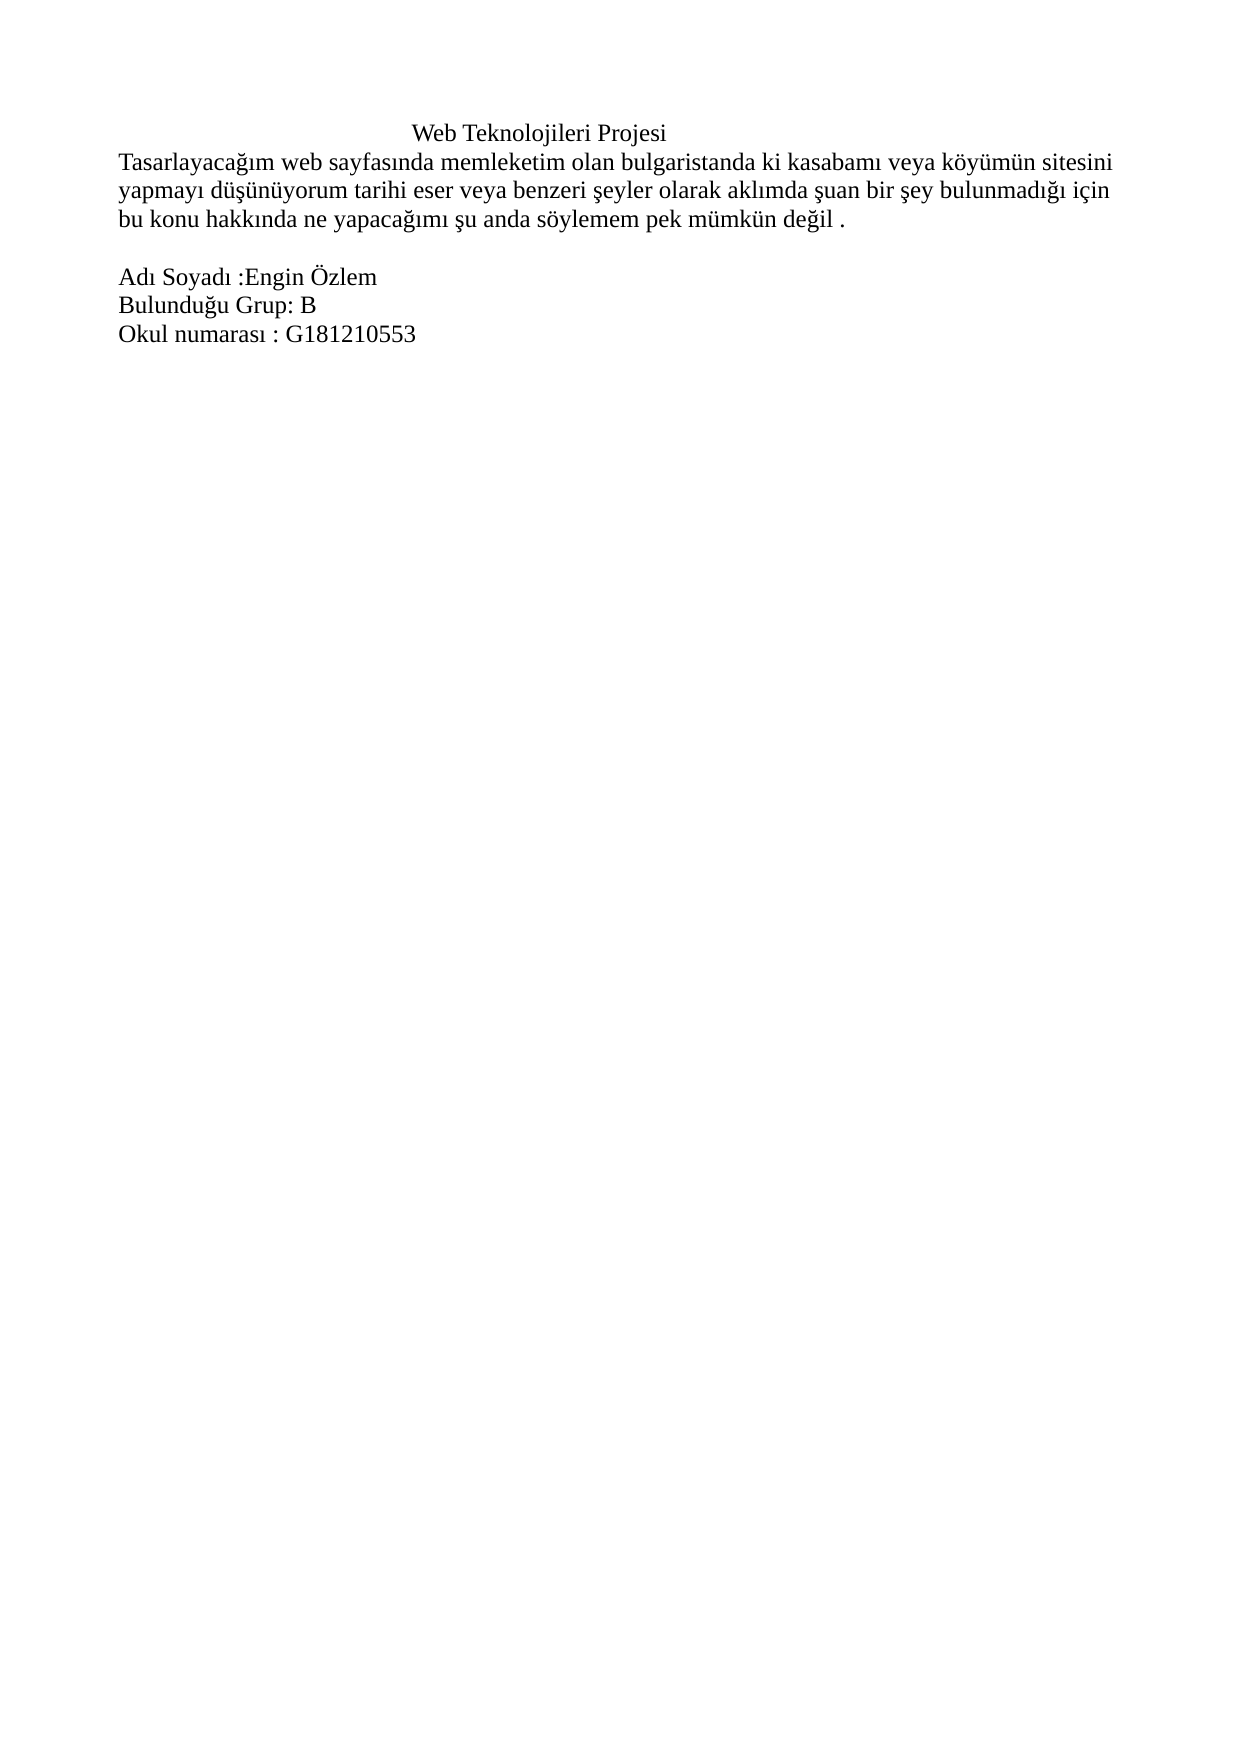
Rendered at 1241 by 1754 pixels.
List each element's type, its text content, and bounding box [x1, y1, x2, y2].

text Tasarlayacağım web sayfasında memleketim olan bulgaristanda ki kasabamı veya köyümün sitesini yapmayı düşünüyorum tarihi eser veya benzeri şeyler olarak aklımda şuan bir şey bulunmadığı için bu konu hakkında ne yapacağımı şu anda söylemem pek mümkün değil . [118, 147, 1122, 233]
text Okul numarası : G181210553 [118, 319, 1122, 348]
text Web Teknolojileri Projesi [118, 118, 1122, 147]
text Adı Soyadı :Engin Özlem [118, 262, 1122, 291]
text Bulunduğu Grup: B [118, 291, 1122, 319]
